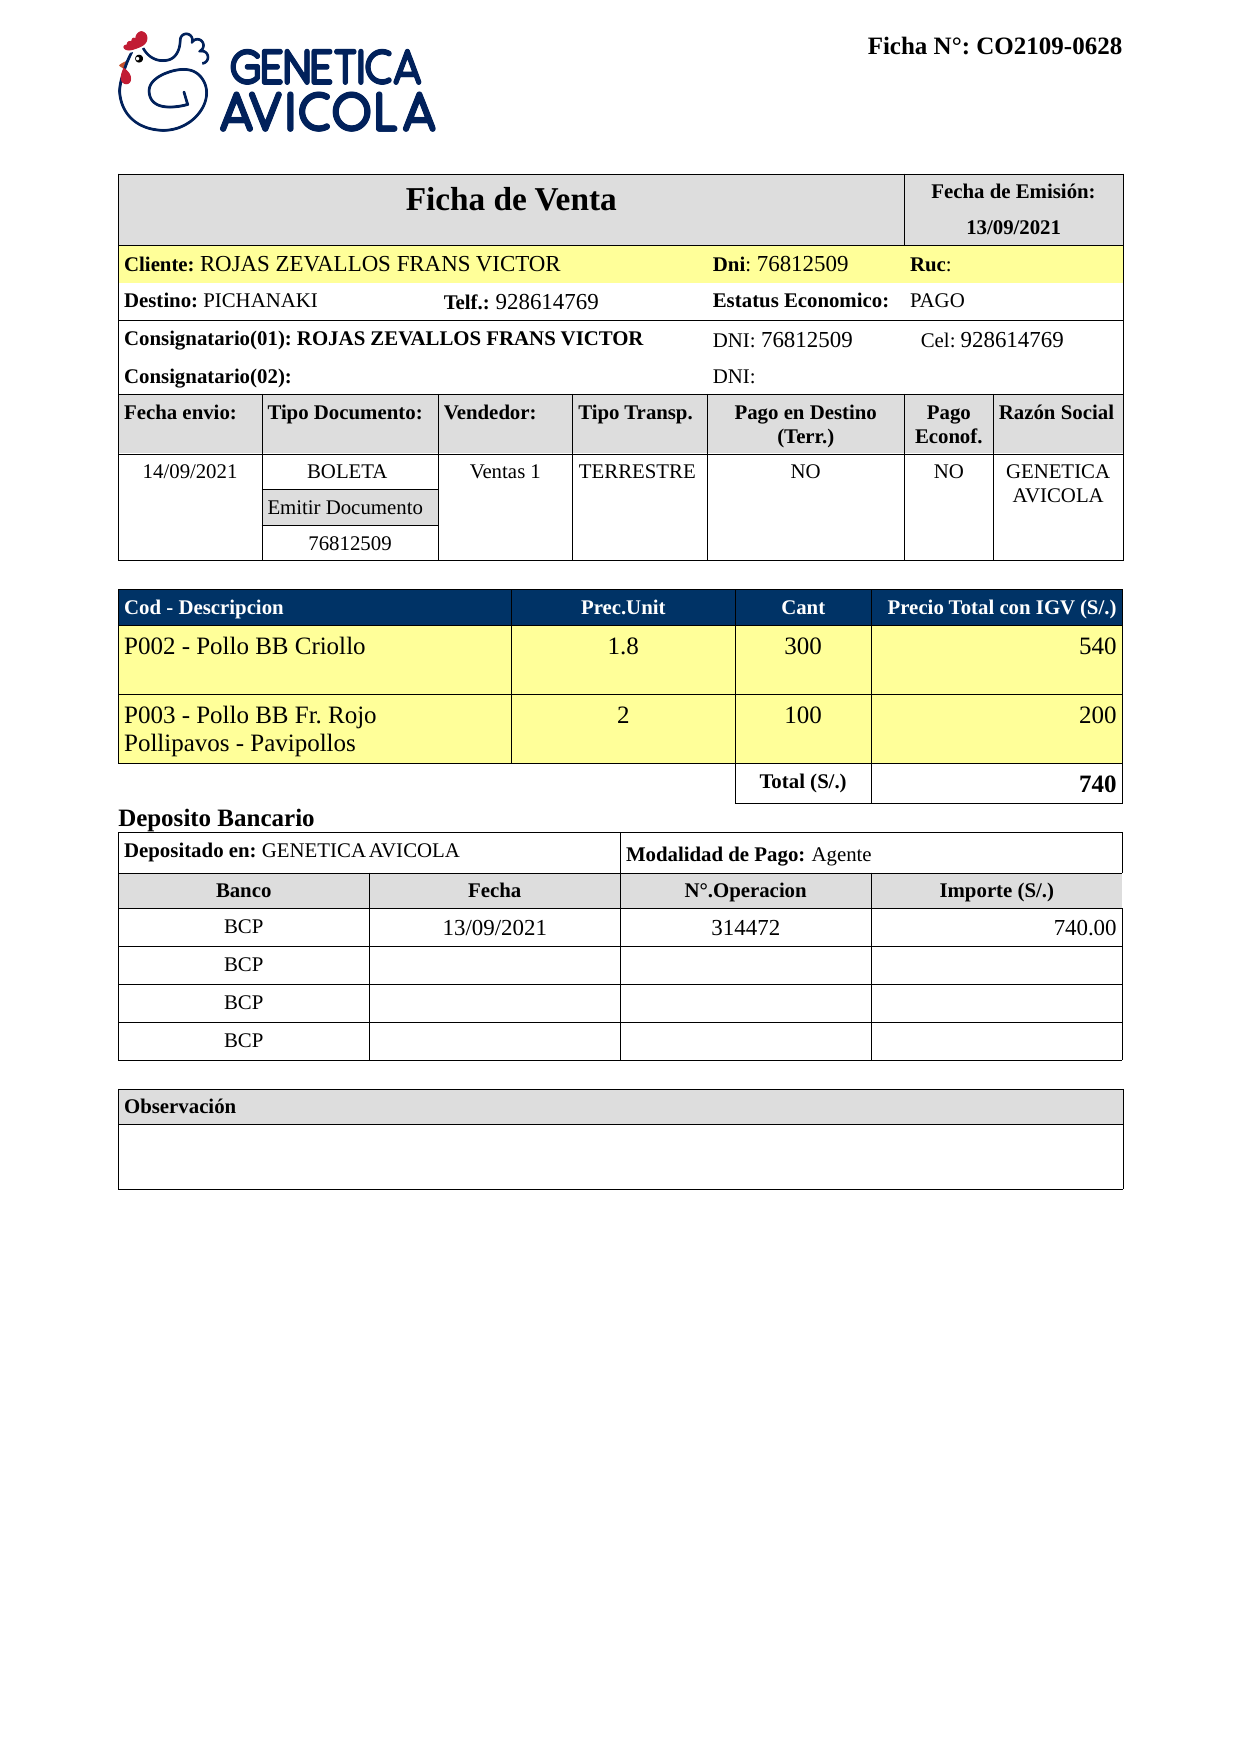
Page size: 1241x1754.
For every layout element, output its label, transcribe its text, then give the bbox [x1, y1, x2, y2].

table_cell P003 - Pollo BB Fr. Rojo Pollipavos - Pavipollos [119, 695, 511, 763]
table_cell BCP [119, 909, 369, 946]
table_header Ficha de Venta [119, 175, 904, 245]
table_header Cod - Descripcion [119, 590, 511, 625]
table_cell TERRESTRE [573, 455, 707, 560]
table_cell 13/09/2021 [370, 909, 620, 946]
table_cell [370, 985, 620, 1022]
table_cell PAGO [904, 283, 1123, 320]
table_cell 740.00 [872, 909, 1122, 946]
table_cell [511, 764, 735, 803]
table_cell 100 [736, 695, 871, 763]
table_cell 540 [872, 626, 1122, 694]
picture [118, 31, 436, 132]
table_cell Ventas 1 [439, 455, 572, 560]
table_cell NO [708, 455, 904, 560]
table_cell Consignatario(02): [119, 358, 707, 394]
table_cell DNI: [707, 358, 1123, 394]
table_cell Fecha [370, 874, 620, 908]
table_cell [872, 985, 1122, 1022]
table_cell Consignatario(01): ROJAS ZEVALLOS FRANS VICTOR [119, 321, 707, 358]
table_cell Importe (S/.) [872, 874, 1122, 908]
table_header Precio Total con IGV (S/.) [872, 590, 1122, 625]
table_cell [872, 947, 1122, 984]
table_header Cant [736, 590, 871, 625]
table_cell DNI: 76812509 [707, 321, 915, 358]
table_cell 1.8 [512, 626, 735, 694]
table_cell [621, 985, 871, 1022]
table_cell Destino: PICHANAKI [119, 283, 438, 320]
table_cell Pago en Destino (Terr.) [708, 395, 904, 453]
table_cell Estatus Economico: [707, 283, 904, 320]
table_cell 2 [512, 695, 735, 763]
table_cell [621, 947, 871, 984]
table_cell Tipo Transp. [573, 395, 707, 453]
table_cell BCP [119, 947, 369, 984]
table_cell BOLETA [263, 455, 438, 489]
table_cell N°.Operacion [621, 874, 871, 908]
table_cell Tipo Documento: [263, 395, 438, 453]
table_cell BCP [119, 1023, 369, 1060]
table_cell [370, 947, 620, 984]
table_cell Pago Econof. [905, 395, 993, 453]
table_cell 13/09/2021 [905, 209, 1123, 245]
text Deposito Bancario [118, 803, 1122, 832]
table_cell Emitir Documento [263, 490, 438, 525]
table_cell Vendedor: [439, 395, 572, 453]
table_header Prec.Unit [512, 590, 735, 625]
table_cell 314472 [621, 909, 871, 946]
table_cell 14/09/2021 [119, 455, 262, 560]
table_cell 200 [872, 695, 1122, 763]
table_cell Cliente: ROJAS ZEVALLOS FRANS VICTOR [119, 246, 707, 283]
table_cell Telf.: 928614769 [438, 283, 707, 320]
table_cell [621, 1023, 871, 1060]
table_cell 76812509 [263, 526, 438, 560]
table_cell Ruc: [904, 246, 1123, 283]
table_header Depositado en: GENETICA AVICOLA [119, 833, 620, 872]
table_cell NO [905, 455, 993, 560]
table_cell Banco [119, 874, 369, 908]
table_header Fecha de Emisión: [905, 175, 1123, 209]
table_cell [872, 1023, 1122, 1060]
table_cell BCP [119, 985, 369, 1022]
table_cell 300 [736, 626, 871, 694]
table_cell Fecha envio: [119, 395, 262, 453]
table_cell Total (S/.) [736, 764, 871, 803]
table_cell [118, 764, 511, 803]
table_cell Razón Social [994, 395, 1123, 453]
table_header Modalidad de Pago: Agente [621, 833, 1122, 872]
table_header Observación [119, 1090, 1123, 1124]
table_cell [119, 1125, 1123, 1189]
table_cell Dni: 76812509 [707, 246, 904, 283]
table_cell [370, 1023, 620, 1060]
table_cell Cel: 928614769 [915, 321, 1123, 358]
table_cell 740 [872, 764, 1122, 803]
table_cell P002 - Pollo BB Criollo [119, 626, 511, 694]
table_cell GENETICA AVICOLA [994, 455, 1123, 560]
